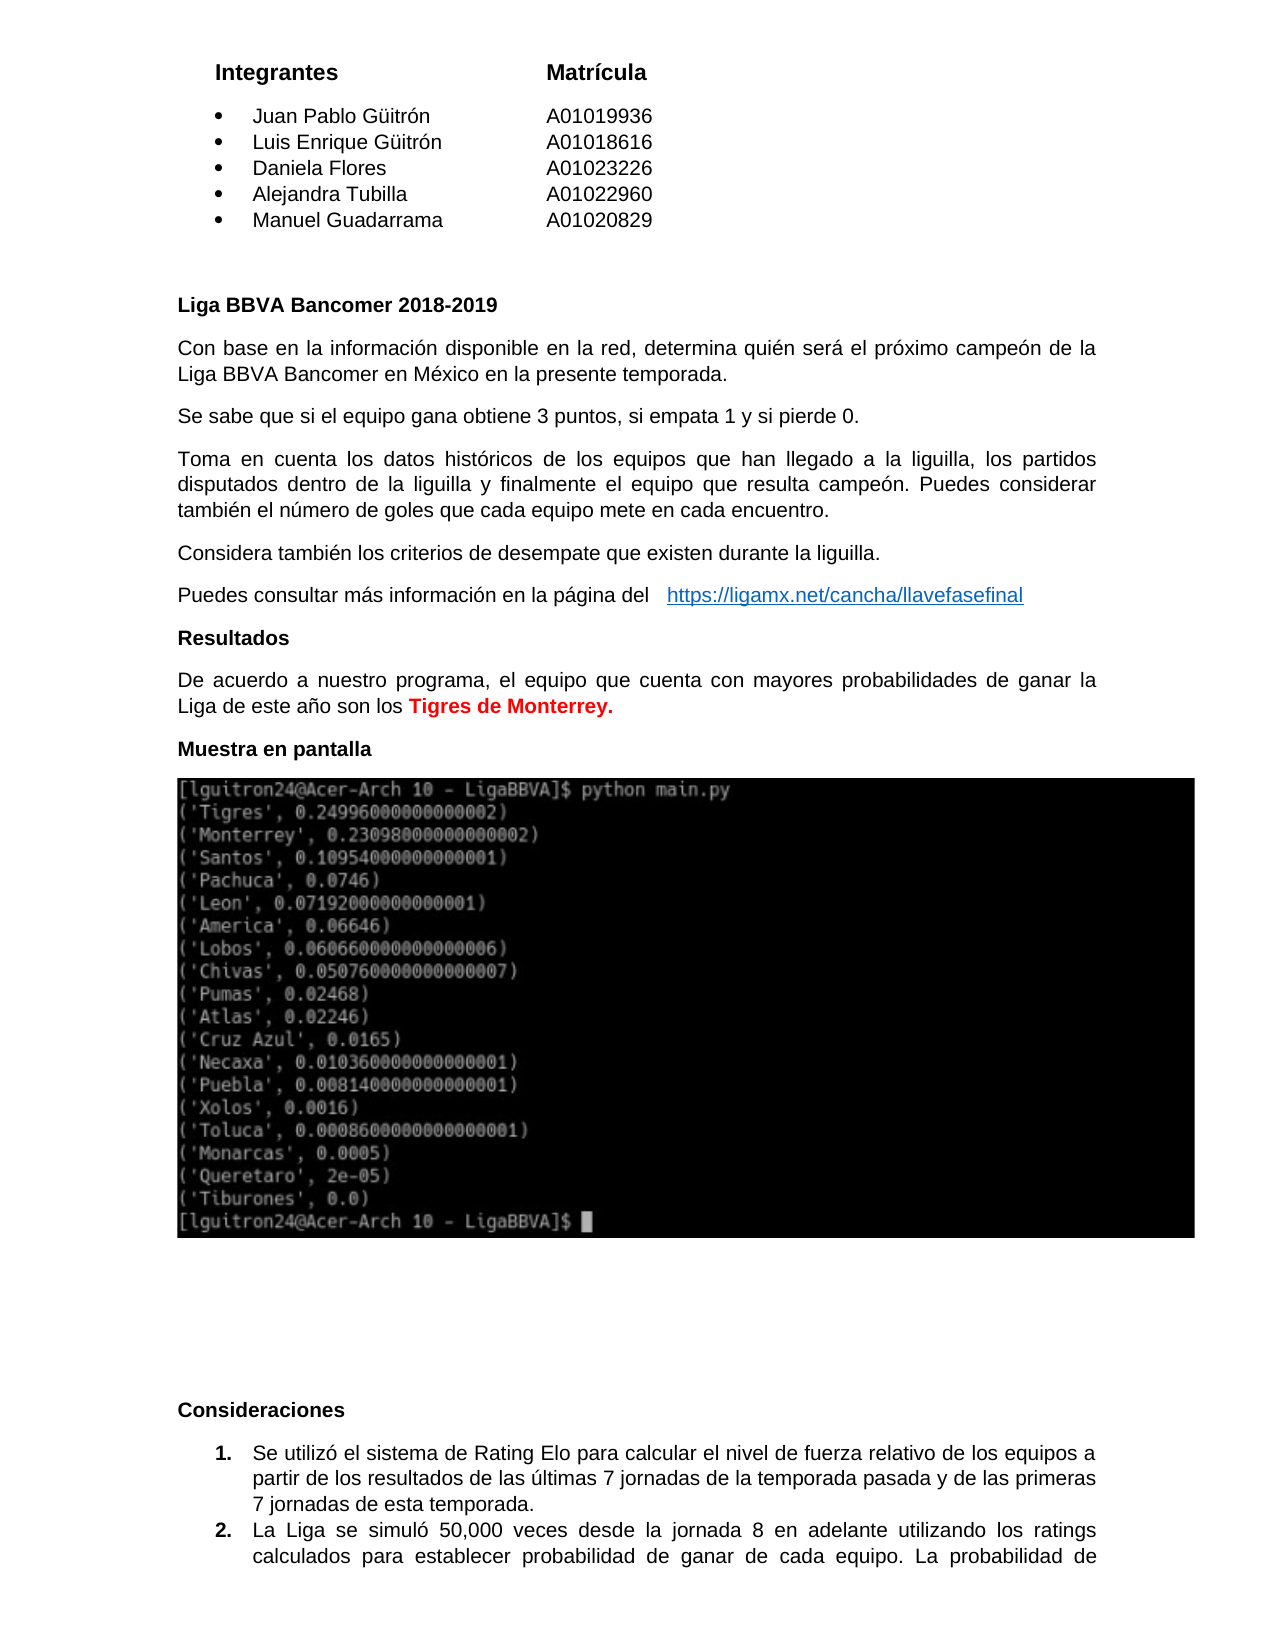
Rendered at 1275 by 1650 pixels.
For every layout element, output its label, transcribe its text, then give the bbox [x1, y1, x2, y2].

list Luis Enrique Güitrón A01018616 [215, 130, 1098, 154]
text Se sabe que si el equipo gana obtiene 3 puntos, si empata 1 y si pierde 0. [177, 404, 1098, 428]
list Alejandra Tubilla A01022960 [215, 182, 1098, 206]
list La Liga se simuló 50,000 veces desde la jornada 8 en adelante utilizando los ratings calculados para establecer probabilidad de ganar de cada equipo. La probabilidad de [215, 1518, 1098, 1568]
list Daniela Flores A01023226 [215, 156, 1098, 180]
text Resultados [177, 626, 1098, 649]
list Se utilizó el sistema de Rating Elo para calcular el nivel de fuerza relativo de los equipos a partir de los resultados de las últimas 7 jornadas de la temporada pasada y de las primeras 7 jornadas de esta temporada. [215, 1440, 1098, 1516]
list Manuel Guadarrama A01020829 [215, 208, 1098, 232]
text Integrantes Matrícula [215, 59, 1098, 86]
text Con base en la información disponible en la red, determina quién será el próximo campeón de la Liga BBVA Bancomer en México en la presente temporada. [177, 336, 1098, 385]
list Juan Pablo Güitrón A01019936 [215, 104, 1098, 128]
text Puedes consultar más información en la página del https://ligamx.net/cancha/llavefasefinal [177, 583, 1098, 607]
text Toma en cuenta los datos históricos de los equipos que han llegado a la liguilla, los partidos disputados dentro de la liguilla y finalmente el equipo que resulta campeón. Puedes considerar también el número de goles que cada equipo mete en cada encuentro. [177, 446, 1098, 522]
text De acuerdo a nuestro programa, el equipo que cuenta con mayores probabilidades de ganar la Liga de este año son los Tigres de Monterrey. [177, 668, 1098, 718]
text Consideraciones [177, 1398, 1098, 1422]
text Liga BBVA Bancomer 2018-2019 [177, 293, 1098, 317]
text Muestra en pantalla [177, 736, 1098, 760]
text Considera también los criterios de desempate que existen durante la liguilla. [177, 541, 1098, 564]
